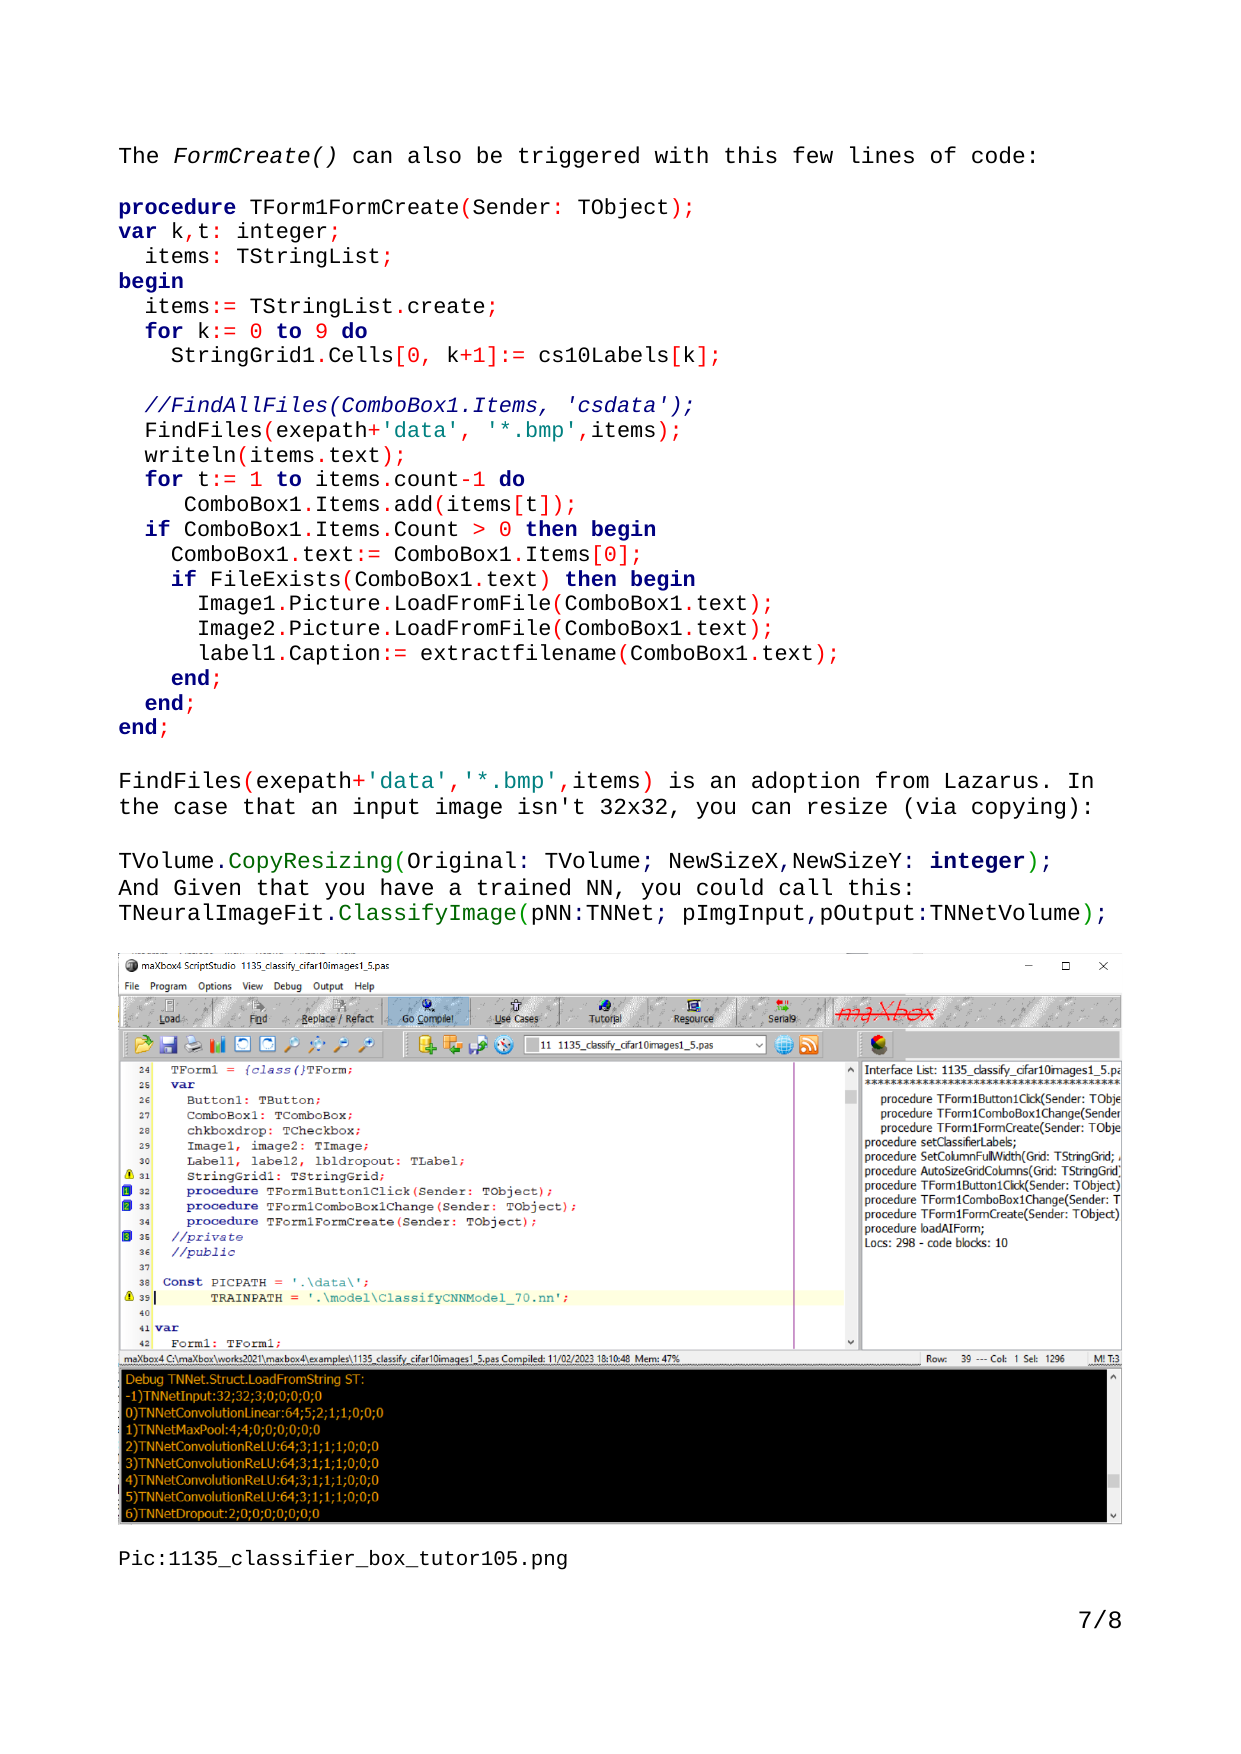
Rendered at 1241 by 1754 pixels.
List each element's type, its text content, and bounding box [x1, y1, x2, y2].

text begin [118, 270, 1122, 295]
text //FindAllFiles(ComboBox1.Items, 'csdata'); [118, 394, 1122, 419]
text for k:= 0 to 9 do [118, 320, 1122, 345]
text TVolume.CopyResizing(Original: TVolume; NewSizeX,NewSizeY: integer); [118, 850, 1122, 876]
text if ComboBox1.Items.Count > 0 then begin [118, 518, 1122, 543]
text FindFiles(exepath+'data','*.bmp',items) is an adoption from Lazarus. In the case that an input image isn't 32x32, you can resize (via copying): [118, 770, 1122, 850]
text end; [118, 692, 1122, 717]
picture [118, 953, 1123, 1525]
text StringGrid1.Cells[0, k+1]:= cs10Labels[k]; [118, 345, 1122, 369]
text label1.Caption:= extractfilename(ComboBox1.text); [118, 642, 1122, 667]
text And Given that you have a trained NN, you could call this: [118, 876, 1122, 902]
text Image1.Picture.LoadFromFile(ComboBox1.text); [118, 593, 1122, 617]
text items: TStringList; [118, 246, 1122, 270]
text The FormCreate() can also be triggered with this few lines of code: [118, 144, 1122, 170]
text procedure TForm1FormCreate(Sender: TObject); [118, 196, 1122, 221]
text var k,t: integer; [118, 221, 1122, 246]
text end; [118, 667, 1122, 692]
text writeln(items.text); [118, 444, 1122, 469]
text TNeuralImageFit.ClassifyImage(pNN:TNNet; pImgInput,pOutput:TNNetVolume); [118, 902, 1122, 928]
text FindFiles(exepath+'data', '*.bmp',items); [118, 419, 1122, 444]
text ComboBox1.Items.add(items[t]); [118, 493, 1122, 518]
text Pic:1135_classifier_box_tutor105.png [118, 1548, 1122, 1571]
text items:= TStringList.create; [118, 295, 1122, 320]
text ComboBox1.text:= ComboBox1.Items[0]; [118, 543, 1122, 568]
text end; [118, 717, 1122, 741]
text if FileExists(ComboBox1.text) then begin [118, 568, 1122, 593]
text Image2.Picture.LoadFromFile(ComboBox1.text); [118, 617, 1122, 642]
text for t:= 1 to items.count-1 do [118, 469, 1122, 493]
